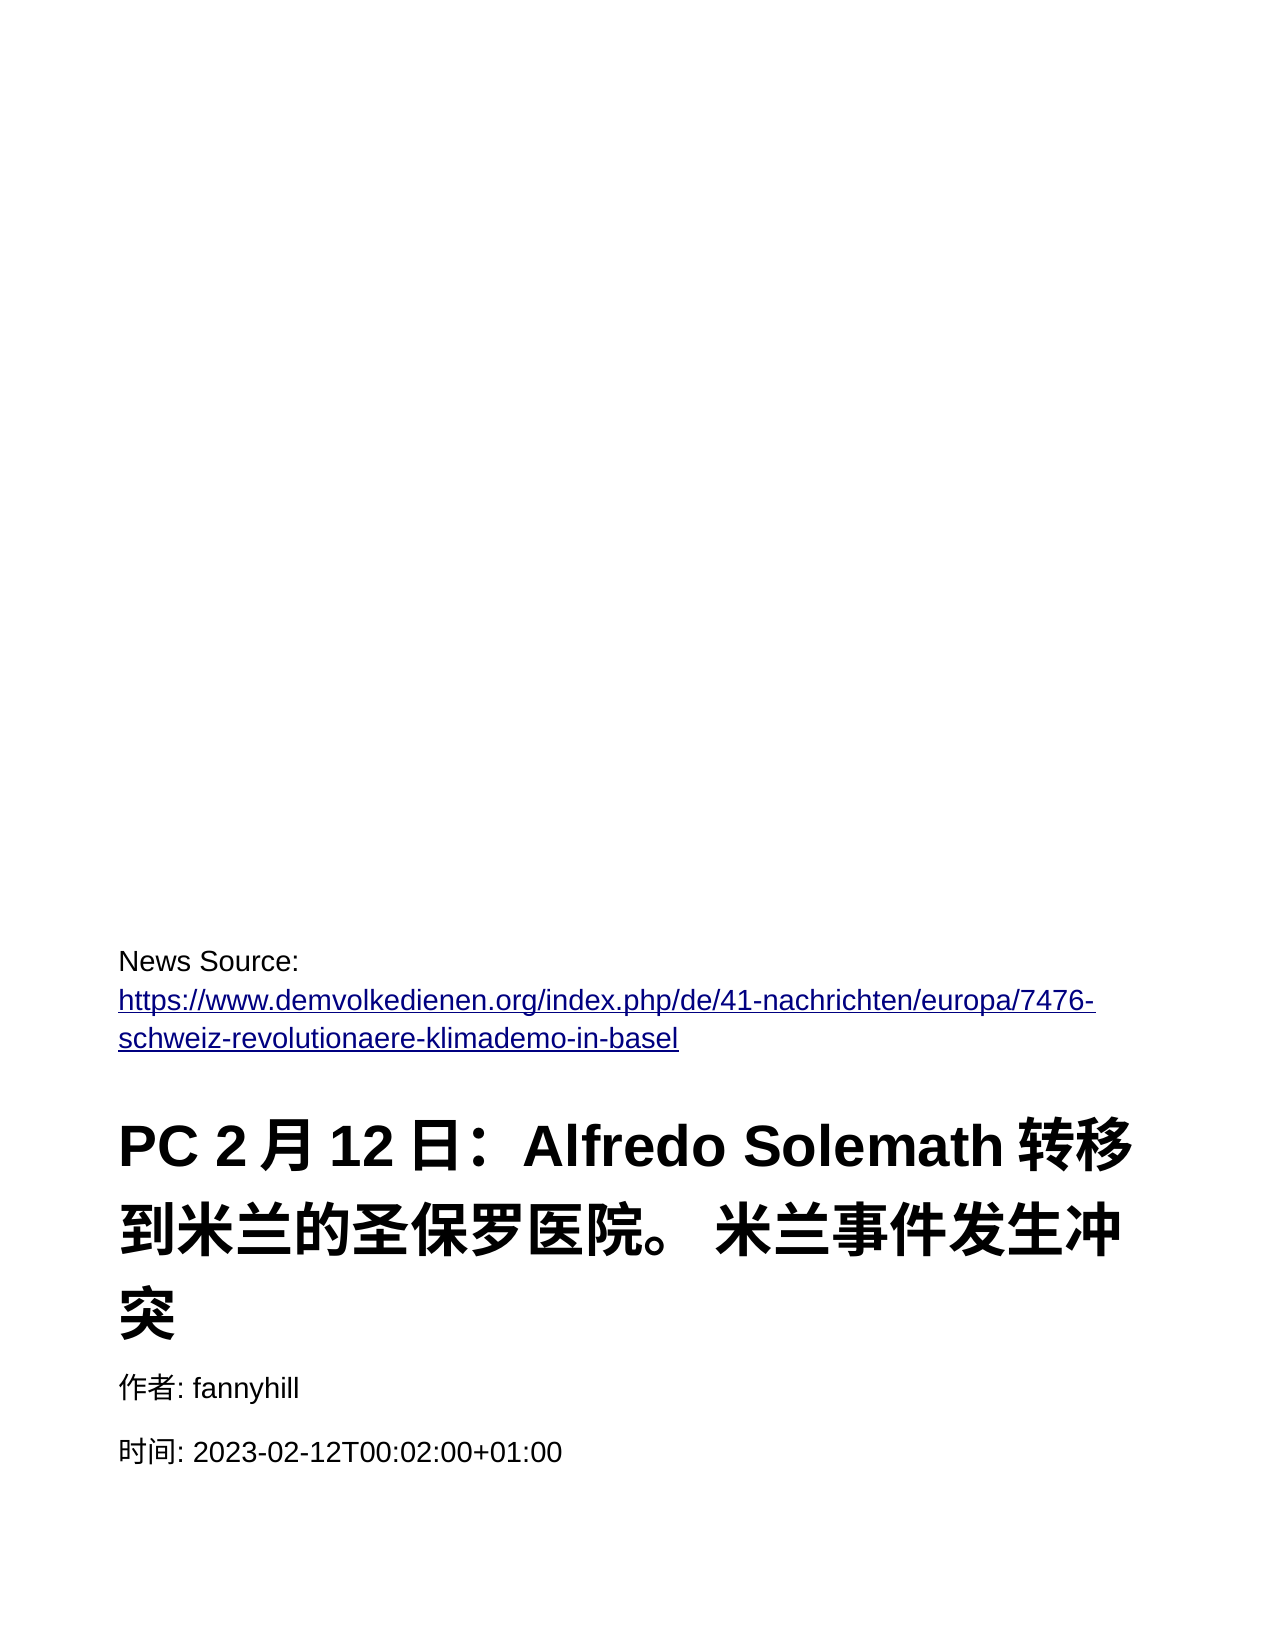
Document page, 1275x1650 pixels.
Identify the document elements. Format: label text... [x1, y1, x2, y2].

text 时间: 2023-02-12T00:02:00+01:00 [118, 1428, 1157, 1471]
subtitle PC 2月12日：Alfredo Solemath转移到米兰的圣保罗医院。 米兰事件发生冲突 [118, 1099, 1157, 1353]
text News Source: https://www.demvolkedienen.org/index.php/de/41-nachrichten/europa/7476-schweiz-revolutionaere-klimademo-in-basel [118, 944, 1157, 1054]
text 作者: fannyhill [118, 1365, 1157, 1407]
